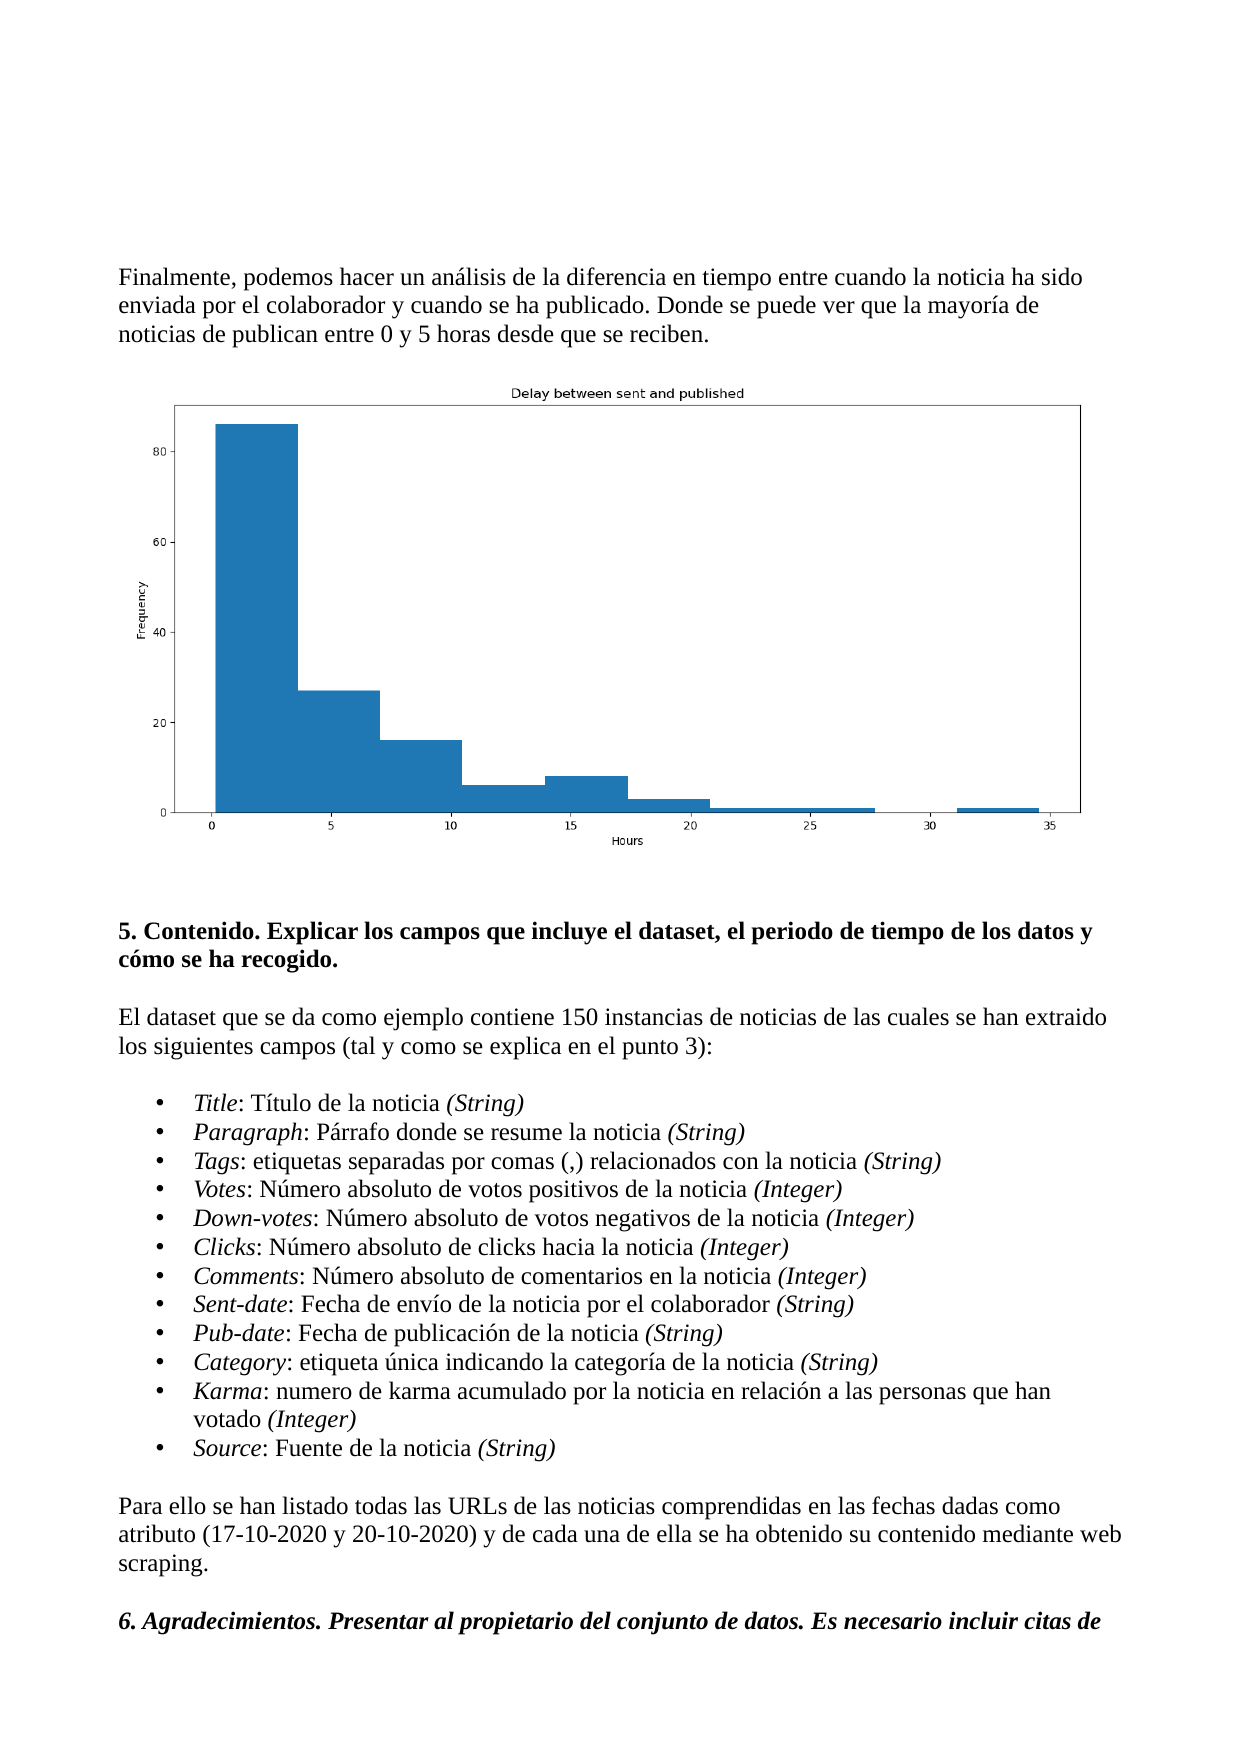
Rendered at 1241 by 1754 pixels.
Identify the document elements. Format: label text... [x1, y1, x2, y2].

list Paragraph: Párrafo donde se resume la noticia (String) [156, 1117, 1122, 1146]
list Sent-date: Fecha de envío de la noticia por el colaborador (String) [156, 1289, 1122, 1318]
list Down-votes: Número absoluto de votos negativos de la noticia (Integer) [156, 1203, 1122, 1232]
text Para ello se han listado todas las URLs de las noticias comprendidas en las fechas dadas como atributo (17-10-2020 y 20-10-2020) y de cada una de ella se ha obtenido su contenido mediante web scraping. [118, 1491, 1122, 1577]
text Finalmente, podemos hacer un análisis de la diferencia en tiempo entre cuando la noticia ha sido enviada por el colaborador y cuando se ha publicado. Donde se puede ver que la mayoría de noticias de publican entre 0 y 5 horas desde que se reciben. [118, 262, 1122, 348]
text El dataset que se da como ejemplo contiene 150 instancias de noticias de las cuales se han extraido los siguientes campos (tal y como se explica en el punto 3): [118, 1002, 1122, 1059]
picture [124, 376, 1092, 859]
list Clicks: Número absoluto de clicks hacia la noticia (Integer) [156, 1232, 1122, 1261]
list Tags: etiquetas separadas por comas (,) relacionados con la noticia (String) [156, 1146, 1122, 1174]
text 5. Contenido. Explicar los campos que incluye el dataset, el periodo de tiempo de los datos y cómo se ha recogido. [118, 916, 1122, 973]
list Comments: Número absoluto de comentarios en la noticia (Integer) [156, 1261, 1122, 1289]
list Title: Título de la noticia (String) [156, 1088, 1122, 1117]
list Karma: numero de karma acumulado por la noticia en relación a las personas que han votado (Integer) [156, 1376, 1122, 1433]
list Votes: Número absoluto de votos positivos de la noticia (Integer) [156, 1174, 1122, 1203]
list Category: etiqueta única indicando la categoría de la noticia (String) [156, 1347, 1122, 1376]
text 6. Agradecimientos. Presentar al propietario del conjunto de datos. Es necesario incluir citas de [118, 1606, 1122, 1634]
list Source: Fuente de la noticia (String) [156, 1433, 1122, 1462]
list Pub-date: Fecha de publicación de la noticia (String) [156, 1318, 1122, 1347]
